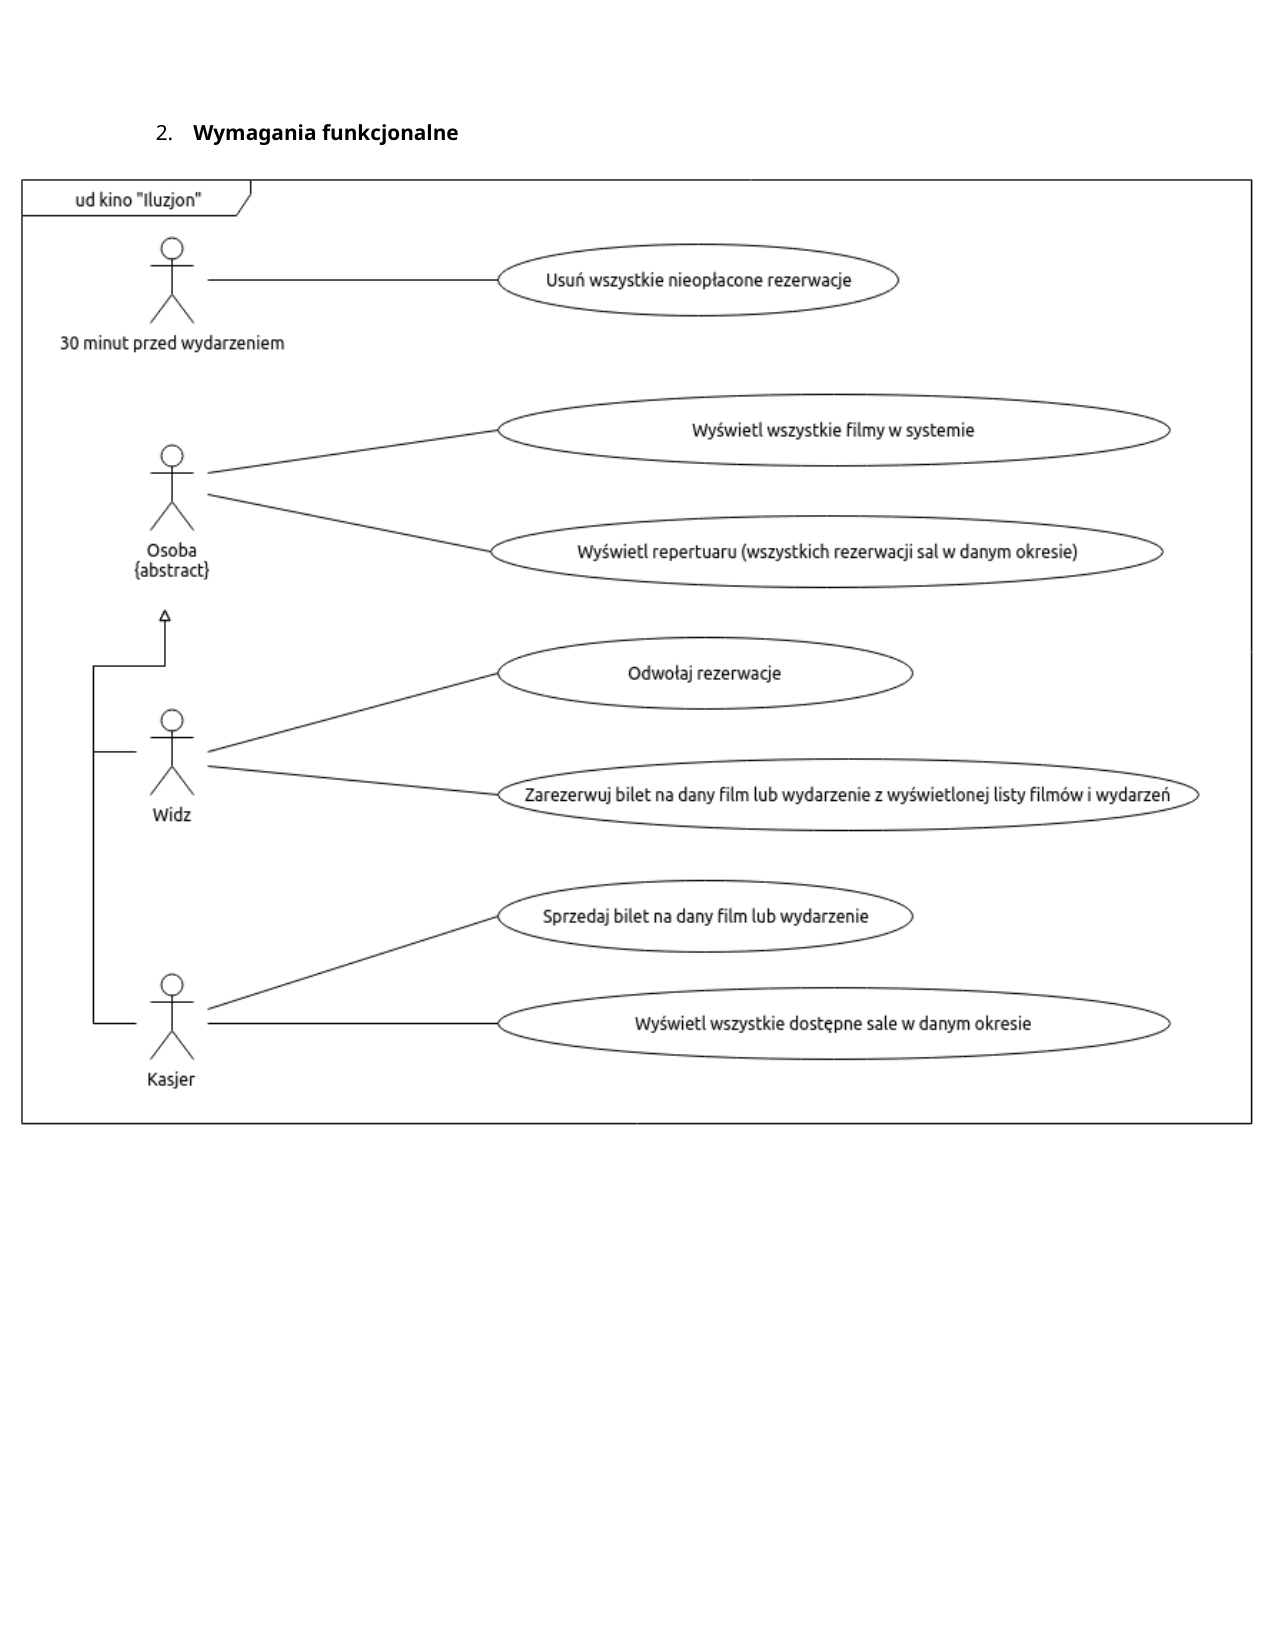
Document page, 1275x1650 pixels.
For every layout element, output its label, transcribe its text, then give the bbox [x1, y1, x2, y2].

list Wymagania funkcjonalne [156, 118, 1157, 147]
picture [0, 158, 1274, 1146]
